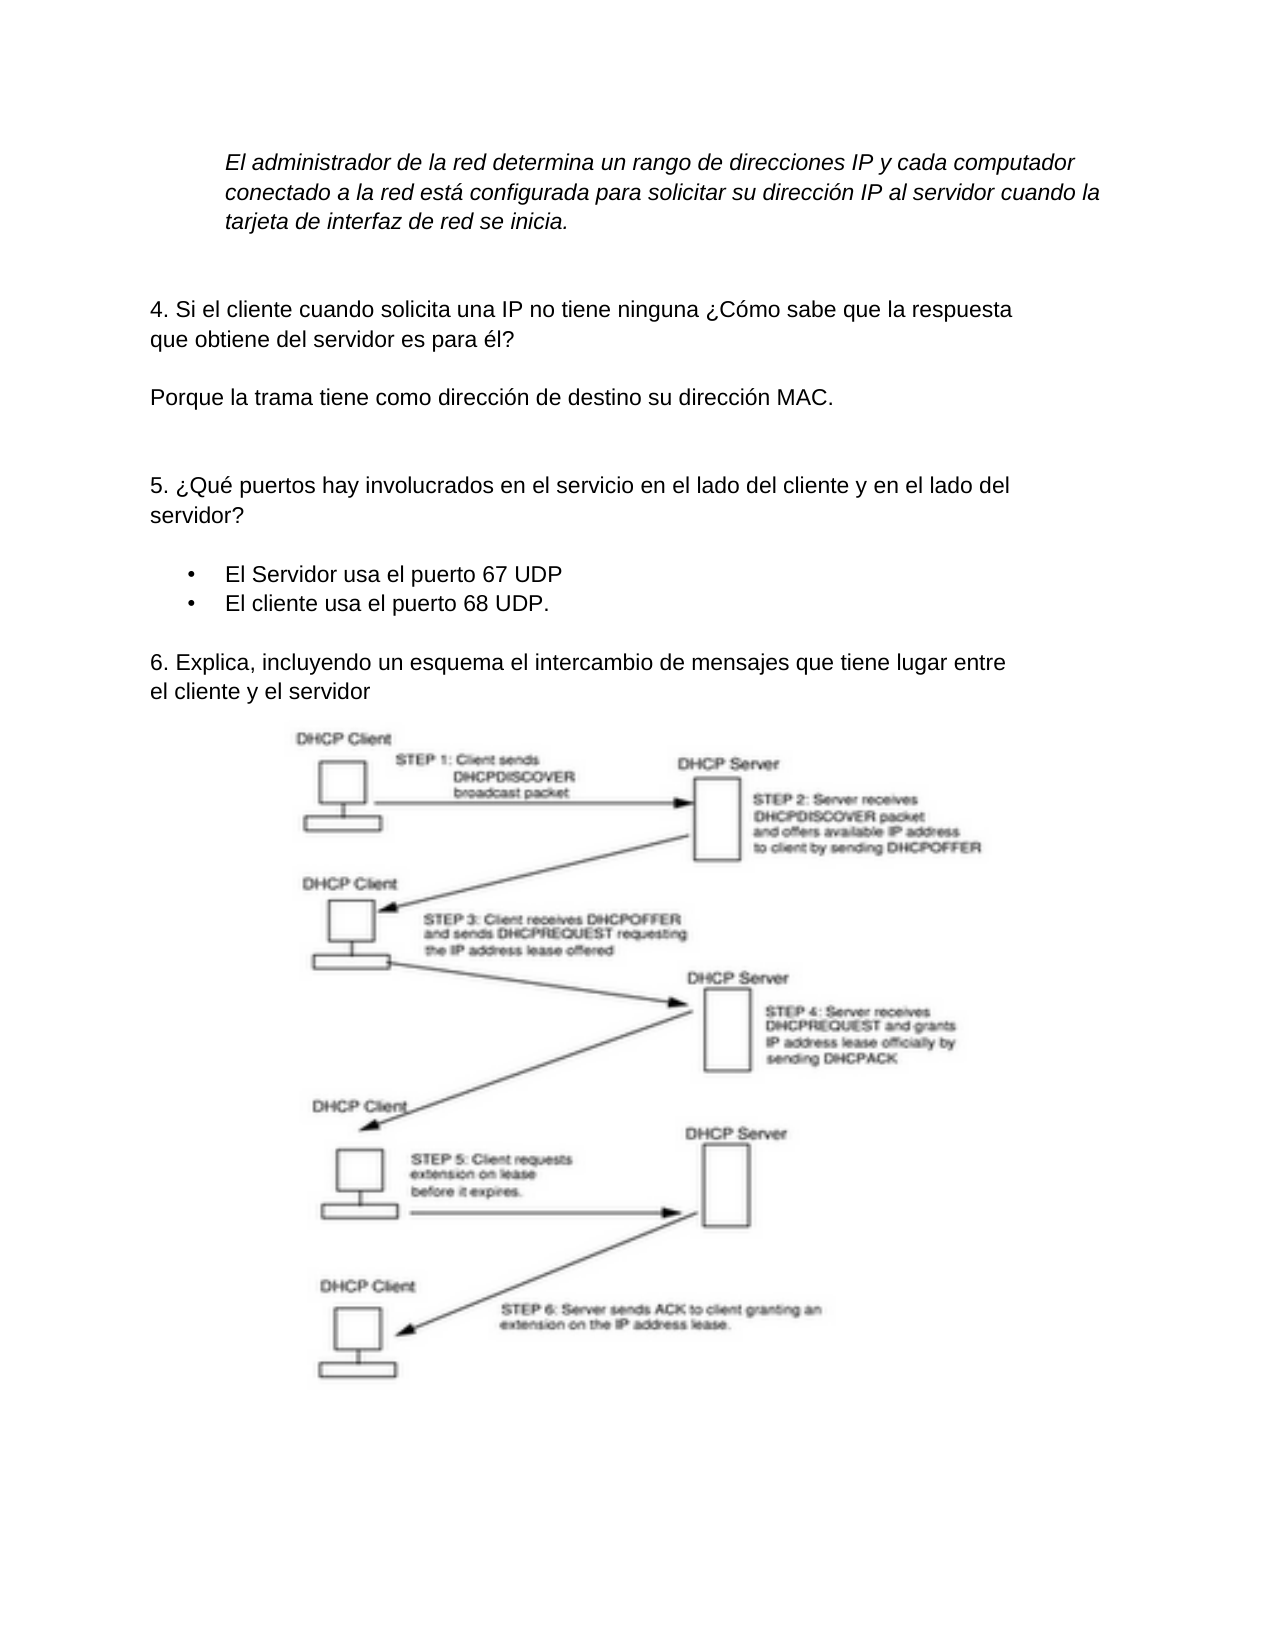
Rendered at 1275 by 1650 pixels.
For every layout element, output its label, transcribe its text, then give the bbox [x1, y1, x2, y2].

text servidor? [150, 502, 1125, 528]
list El cliente usa el puerto 68 UDP. [187, 591, 1125, 616]
text 6. Explica, incluyendo un esquema el intercambio de mensajes que tiene lugar entre [150, 649, 1125, 675]
text que obtiene del servidor es para él? [150, 326, 1125, 352]
picture [276, 708, 999, 1440]
text El administrador de la red determina un rango de direcciones IP y cada computador conectado a la red está configurada para solicitar su dirección IP al servidor cuando la tarjeta de interfaz de red se inicia. [225, 150, 1125, 234]
text el cliente y el servidor [150, 679, 1125, 704]
text 4. Si el cliente cuando solicita una IP no tiene ninguna ¿Cómo sabe que la respuesta [150, 297, 1125, 322]
text Porque la trama tiene como dirección de destino su dirección MAC. [150, 385, 1125, 411]
list El Servidor usa el puerto 67 UDP [187, 561, 1125, 587]
text 5. ¿Qué puertos hay involucrados en el servicio en el lado del cliente y en el lado del [150, 473, 1125, 499]
